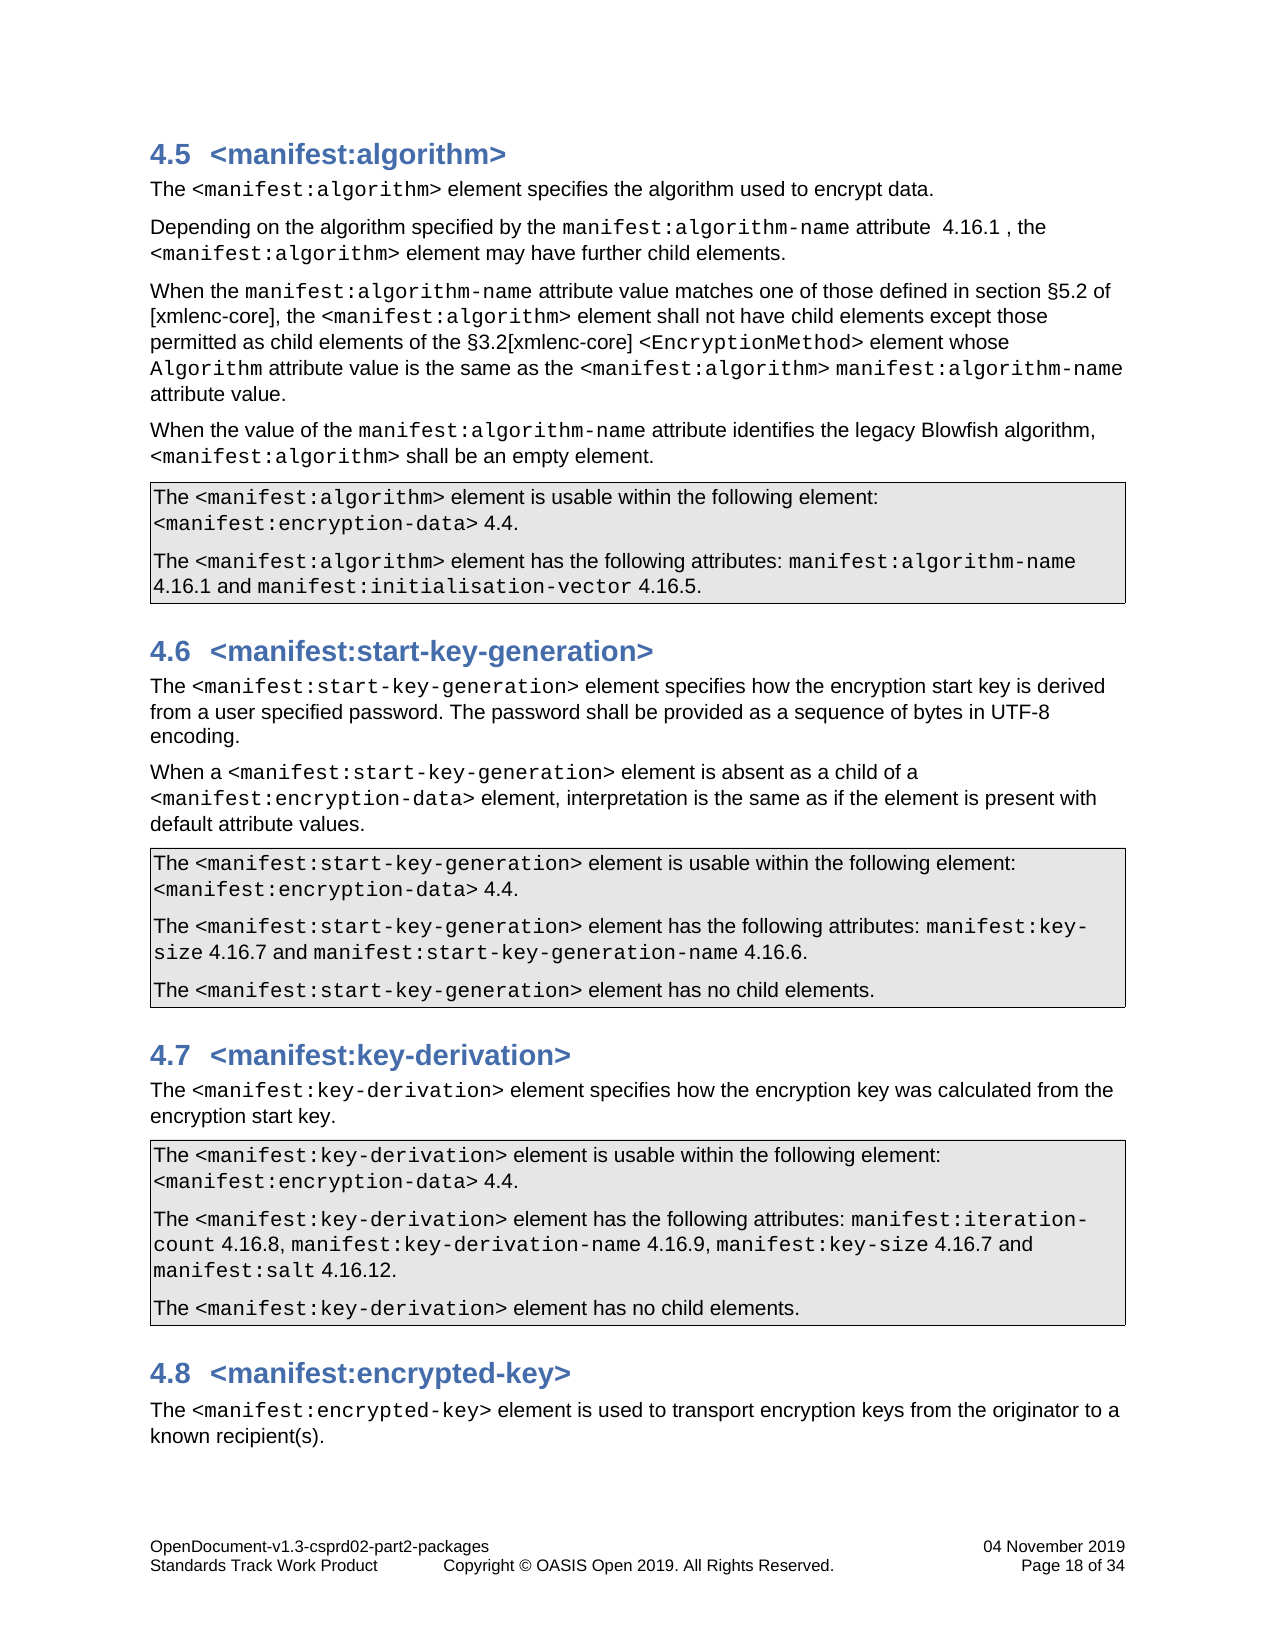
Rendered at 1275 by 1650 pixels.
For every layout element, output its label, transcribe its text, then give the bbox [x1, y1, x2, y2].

subtitle <manifest:key-derivation> [150, 1038, 1125, 1072]
list The <manifest:start-key-generation> element has no child elements. [151, 975, 1125, 1007]
list The <manifest:algorithm> element has the following attributes: manifest:algorithm-name 4.16.1 and manifest:initialisation-vector 4.16.5. [151, 545, 1125, 603]
list The <manifest:algorithm> element is usable within the following element: <manifest:encryption-data> 4.4. [151, 483, 1125, 536]
list The <manifest:start-key-generation> element is usable within the following element: <manifest:encryption-data> 4.4. [151, 849, 1125, 902]
text When the manifest:algorithm-name attribute value matches one of those defined in section §5.2 of [xmlenc-core], the <manifest:algorithm> element shall not have child elements except those permitted as child elements of the §3.2[xmlenc-core] <EncryptionMethod> element whose Algorithm attribute value is the same as the <manifest:algorithm> manifest:algorithm-name attribute value. [150, 278, 1125, 406]
list The <manifest:start-key-generation> element has the following attributes: manifest:key-size 4.16.7 and manifest:start-key-generation-name 4.16.6. [151, 911, 1125, 966]
text The <manifest:start-key-generation> element specifies how the encryption start key is derived from a user specified password. The password shall be provided as a sequence of bytes in UTF-8 encoding. [150, 674, 1125, 748]
subtitle <manifest:start-key-generation> [150, 634, 1125, 668]
text When the value of the manifest:algorithm-name attribute identifies the legacy Blowfish algorithm, <manifest:algorithm> shall be an empty element. [150, 418, 1125, 469]
list The <manifest:key-derivation> element has the following attributes: manifest:iteration-count 4.16.8, manifest:key-derivation-name 4.16.9, manifest:key-size 4.16.7 and manifest:salt 4.16.12. [151, 1203, 1125, 1284]
subtitle <manifest:encrypted-key> [150, 1356, 1125, 1389]
text When a <manifest:start-key-generation> element is absent as a child of a <manifest:encryption-data> element, interpretation is the same as if the element is present with default attribute values. [150, 760, 1125, 835]
text The <manifest:algorithm> element specifies the algorithm used to encrypt data. [150, 177, 1125, 203]
list The <manifest:key-derivation> element is usable within the following element: <manifest:encryption-data> 4.4. [151, 1141, 1125, 1194]
text The <manifest:key-derivation> element specifies how the encryption key was calculated from the encryption start key. [150, 1078, 1125, 1127]
text The <manifest:encrypted-key> element is used to transport encryption keys from the originator to a known recipient(s). [150, 1398, 1125, 1448]
subtitle <manifest:algorithm> [150, 137, 1125, 171]
text Depending on the algorithm specified by the manifest:algorithm-name attribute 4.16.1 , the <manifest:algorithm> element may have further child elements. [150, 215, 1125, 266]
list The <manifest:key-derivation> element has no child elements. [151, 1293, 1125, 1325]
